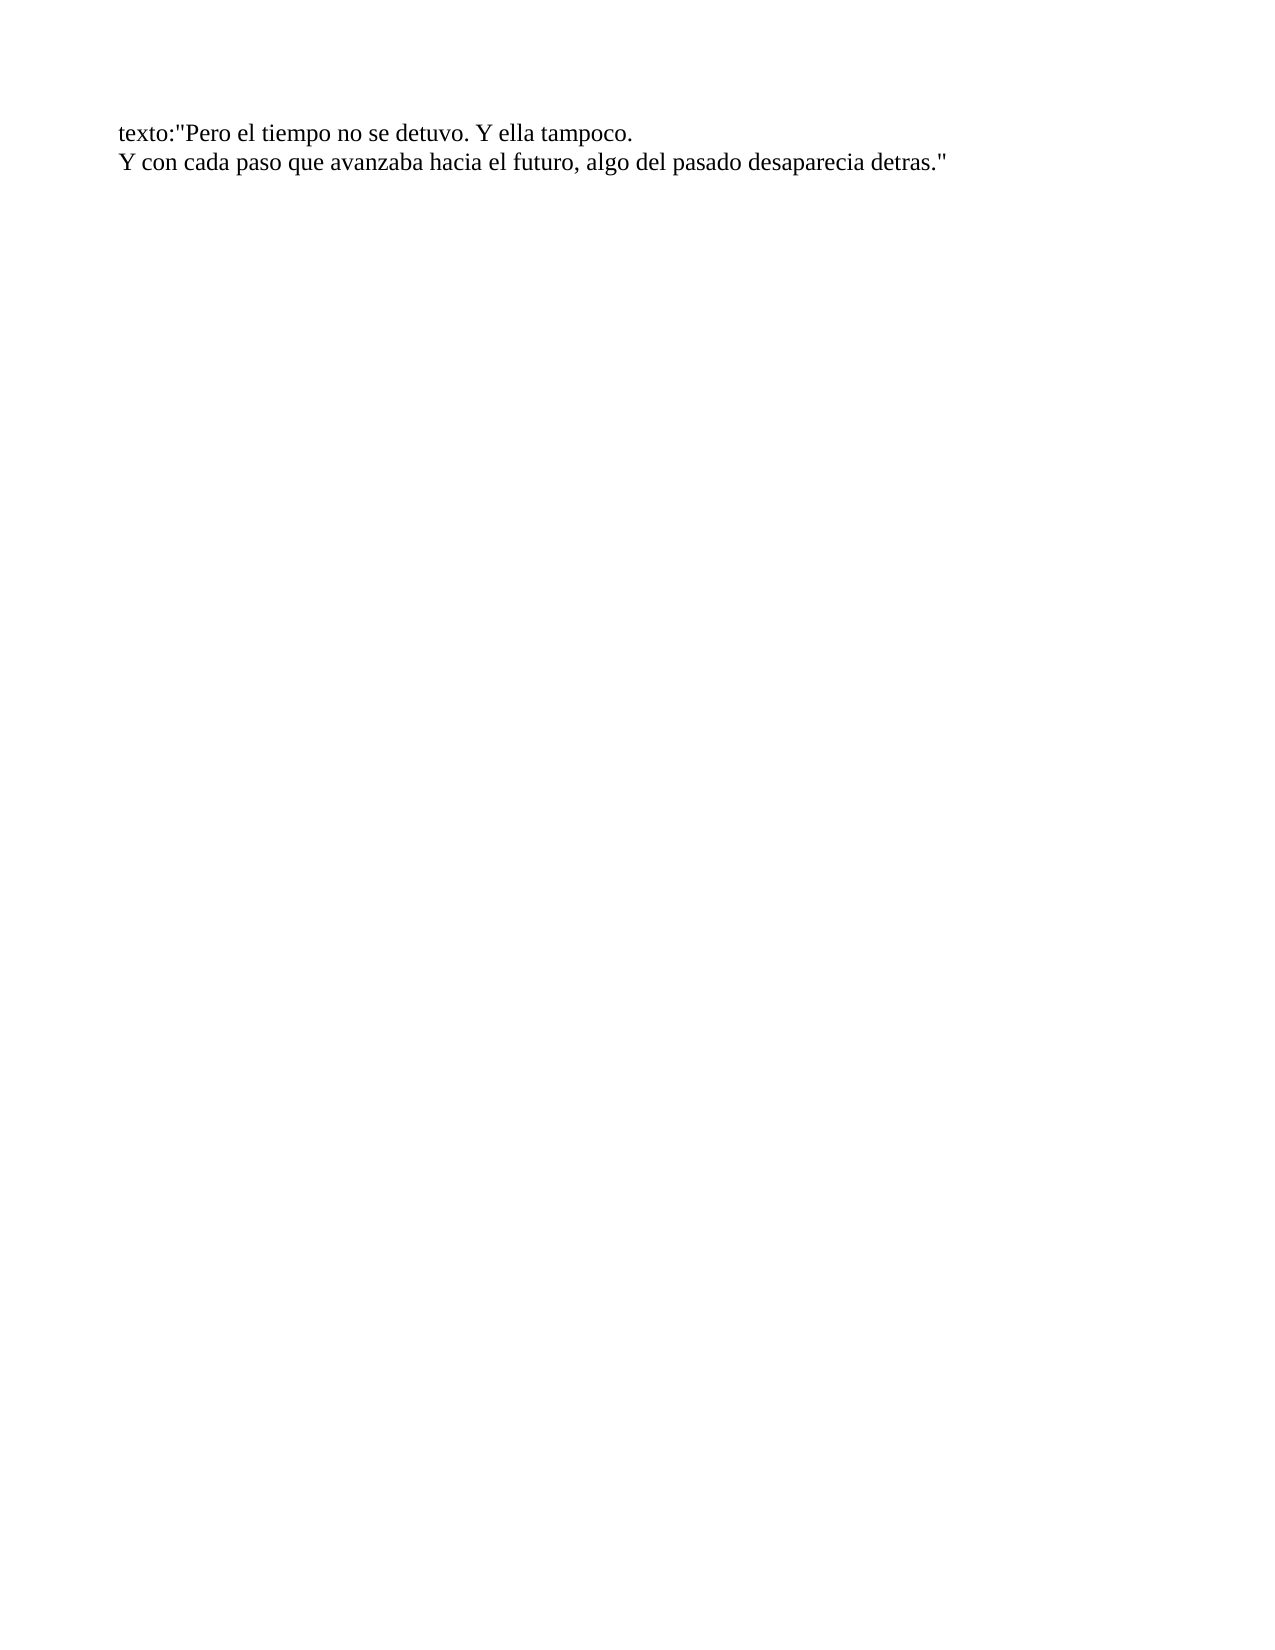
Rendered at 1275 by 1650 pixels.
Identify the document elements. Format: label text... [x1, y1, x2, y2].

text texto:"Pero el tiempo no se detuvo. Y ella tampoco. [118, 118, 1157, 147]
text Y con cada paso que avanzaba hacia el futuro, algo del pasado desaparecia detras." [118, 147, 1157, 176]
